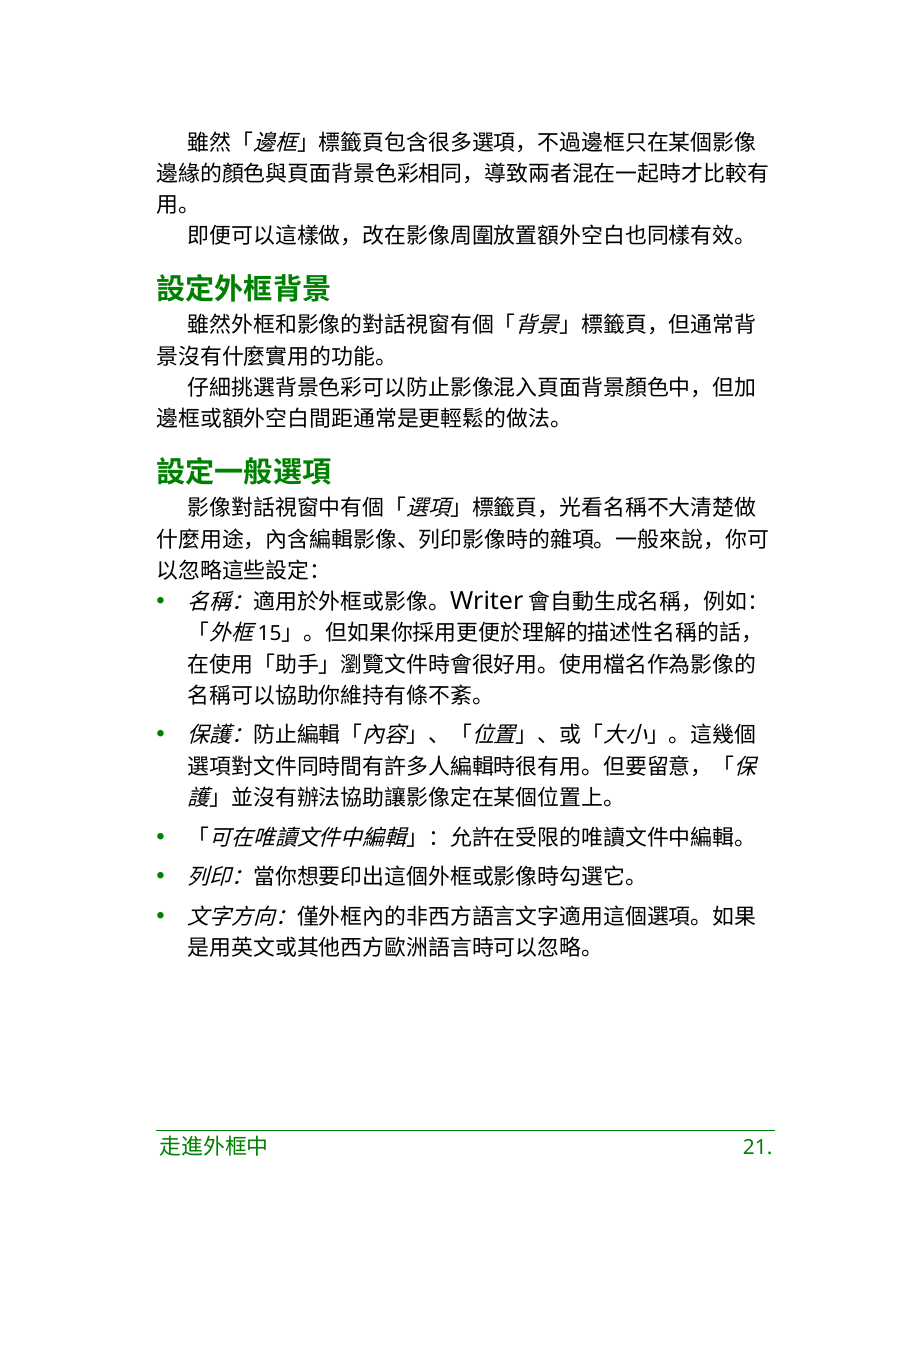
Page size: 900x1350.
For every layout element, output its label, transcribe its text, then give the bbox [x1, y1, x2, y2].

list 保護：防止編輯「內容」、「位置」、或「大小」。這幾個選項對文件同時間有許多人編輯時很有用。但要留意，「保護」並沒有辦法協助讓影像定在某個位置上。 [156, 718, 775, 812]
text 即便可以這樣做，改在影像周圍放置額外空白也同樣有效。 [156, 219, 775, 250]
list 名稱：適用於外框或影像。Writer會自動生成名稱，例如：「外框15」。但如果你採用更便於理解的描述性名稱的話，在使用「助手」瀏覽文件時會很好用。使用檔名作為影像的名稱可以協助你維持有條不紊。 [156, 584, 775, 709]
list 文字方向：僅外框內的非西方語言文字適用這個選項。如果是用英文或其他西方歐洲語言時可以忽略。 [156, 899, 775, 962]
text 影像對話視窗中有個「選項」標籤頁，光看名稱不大清楚做什麼用途，內含編輯影像、列印影像時的雜項。一般來說，你可以忽略這些設定： [156, 491, 775, 584]
list 列印：當你想要印出這個外框或影像時勾選它。 [156, 859, 775, 891]
text 雖然「邊框」標籤頁包含很多選項，不過邊框只在某個影像邊緣的顏色與頁面背景色彩相同，導致兩者混在一起時才比較有用。 [156, 125, 775, 219]
subtitle 設定一般選項 [156, 448, 775, 491]
list 「可在唯讀文件中編輯」：允許在受限的唯讀文件中編輯。 [156, 820, 775, 851]
text 仔細挑選背景色彩可以防止影像混入頁面背景顏色中，但加邊框或額外空白間距通常是更輕鬆的做法。 [156, 370, 775, 433]
text 雖然外框和影像的對話視窗有個「背景」標籤頁，但通常背景沒有什麼實用的功能。 [156, 308, 775, 370]
subtitle 設定外框背景 [156, 266, 775, 308]
